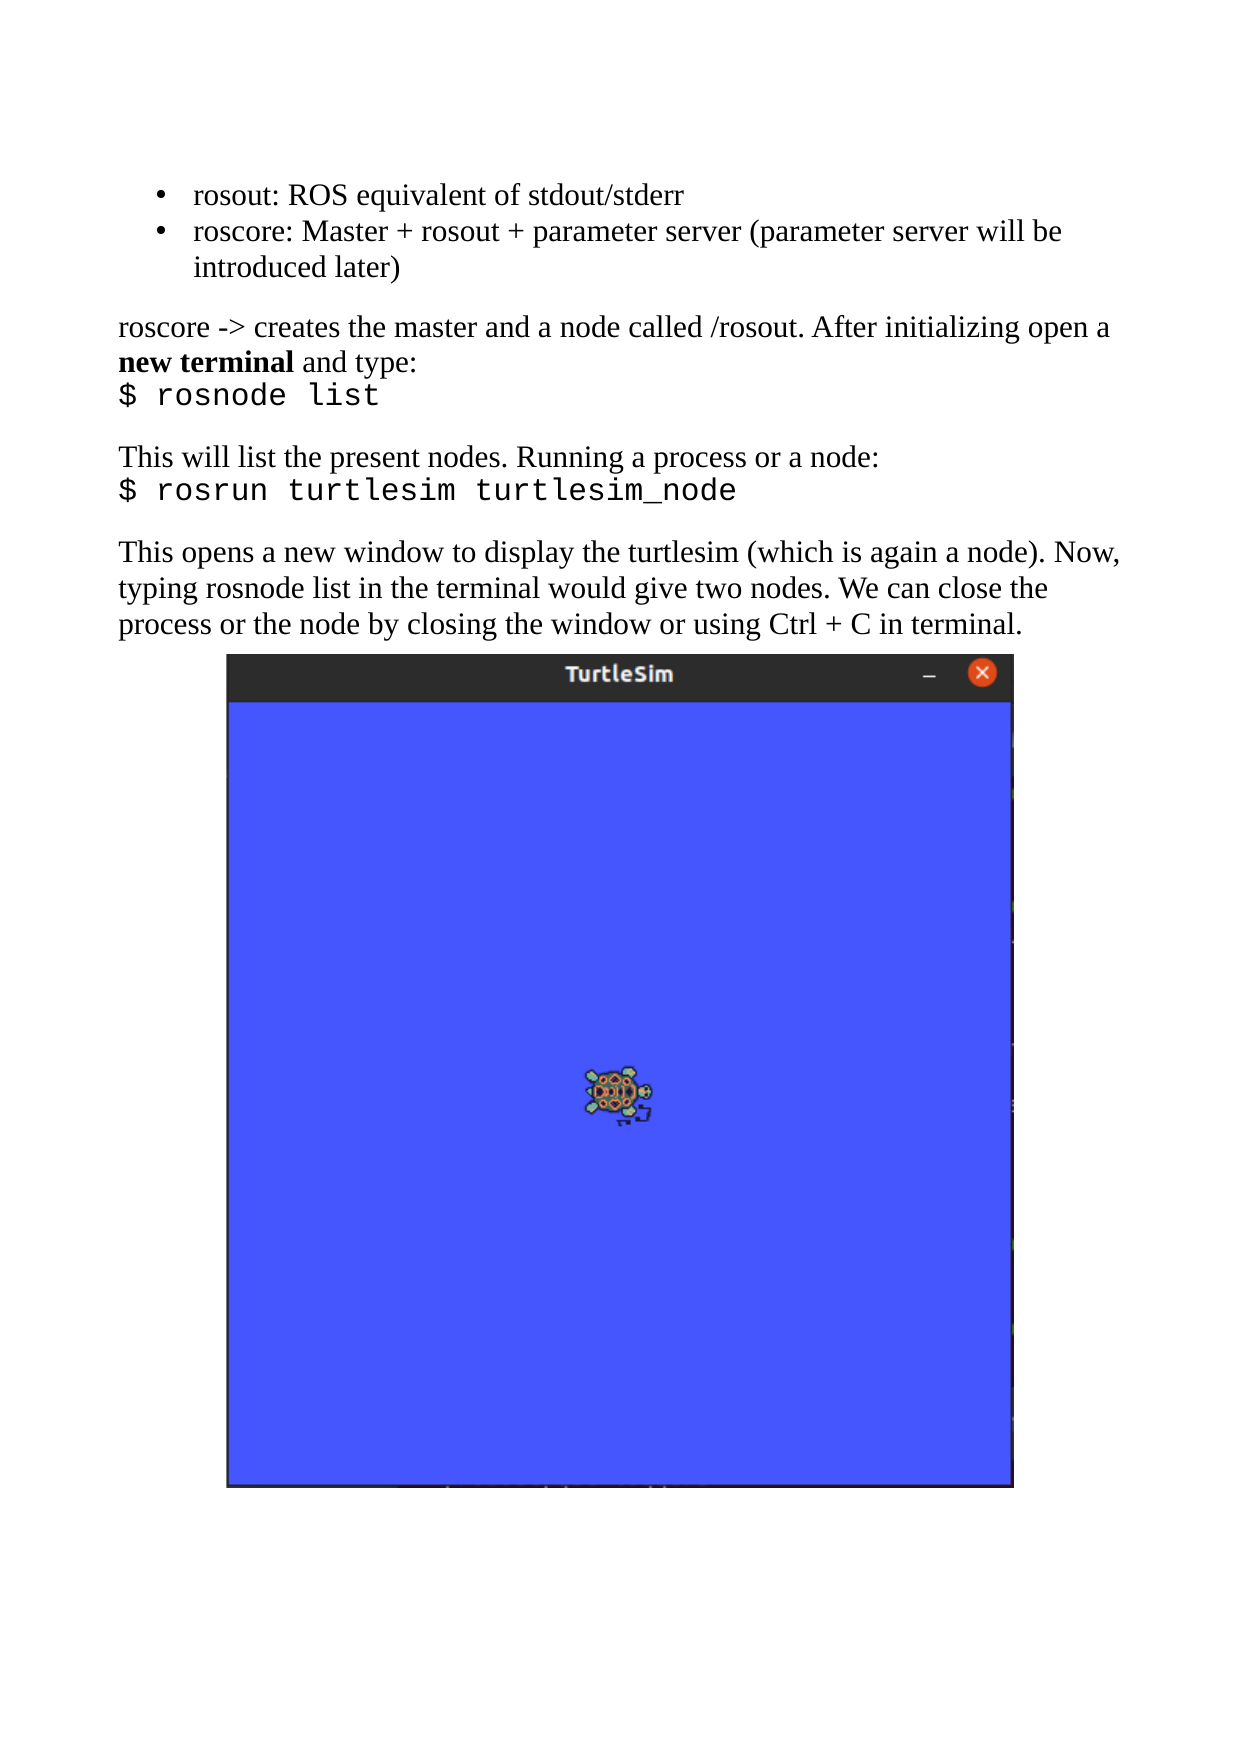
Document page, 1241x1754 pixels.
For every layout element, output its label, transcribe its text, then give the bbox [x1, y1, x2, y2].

text $ rosnode list [118, 380, 1122, 415]
text roscore -> creates the master and a node called /rosout. After initializing open a new terminal and type: [118, 308, 1122, 380]
picture [226, 654, 1014, 1488]
text $ rosrun turtlesim turtlesim_node [118, 475, 1122, 510]
text This opens a new window to display the turtlesim (which is again a node). Now, typing rosnode list in the terminal would give two nodes. We can close the process or the node by closing the window or using Ctrl + C in terminal. [118, 534, 1122, 642]
list roscore: Master + rosout + parameter server (parameter server will be introduced later) [156, 212, 1122, 284]
list rosout: ROS equivalent of stdout/stderr [156, 176, 1122, 212]
text This will list the present nodes. Running a process or a node: [118, 439, 1122, 475]
